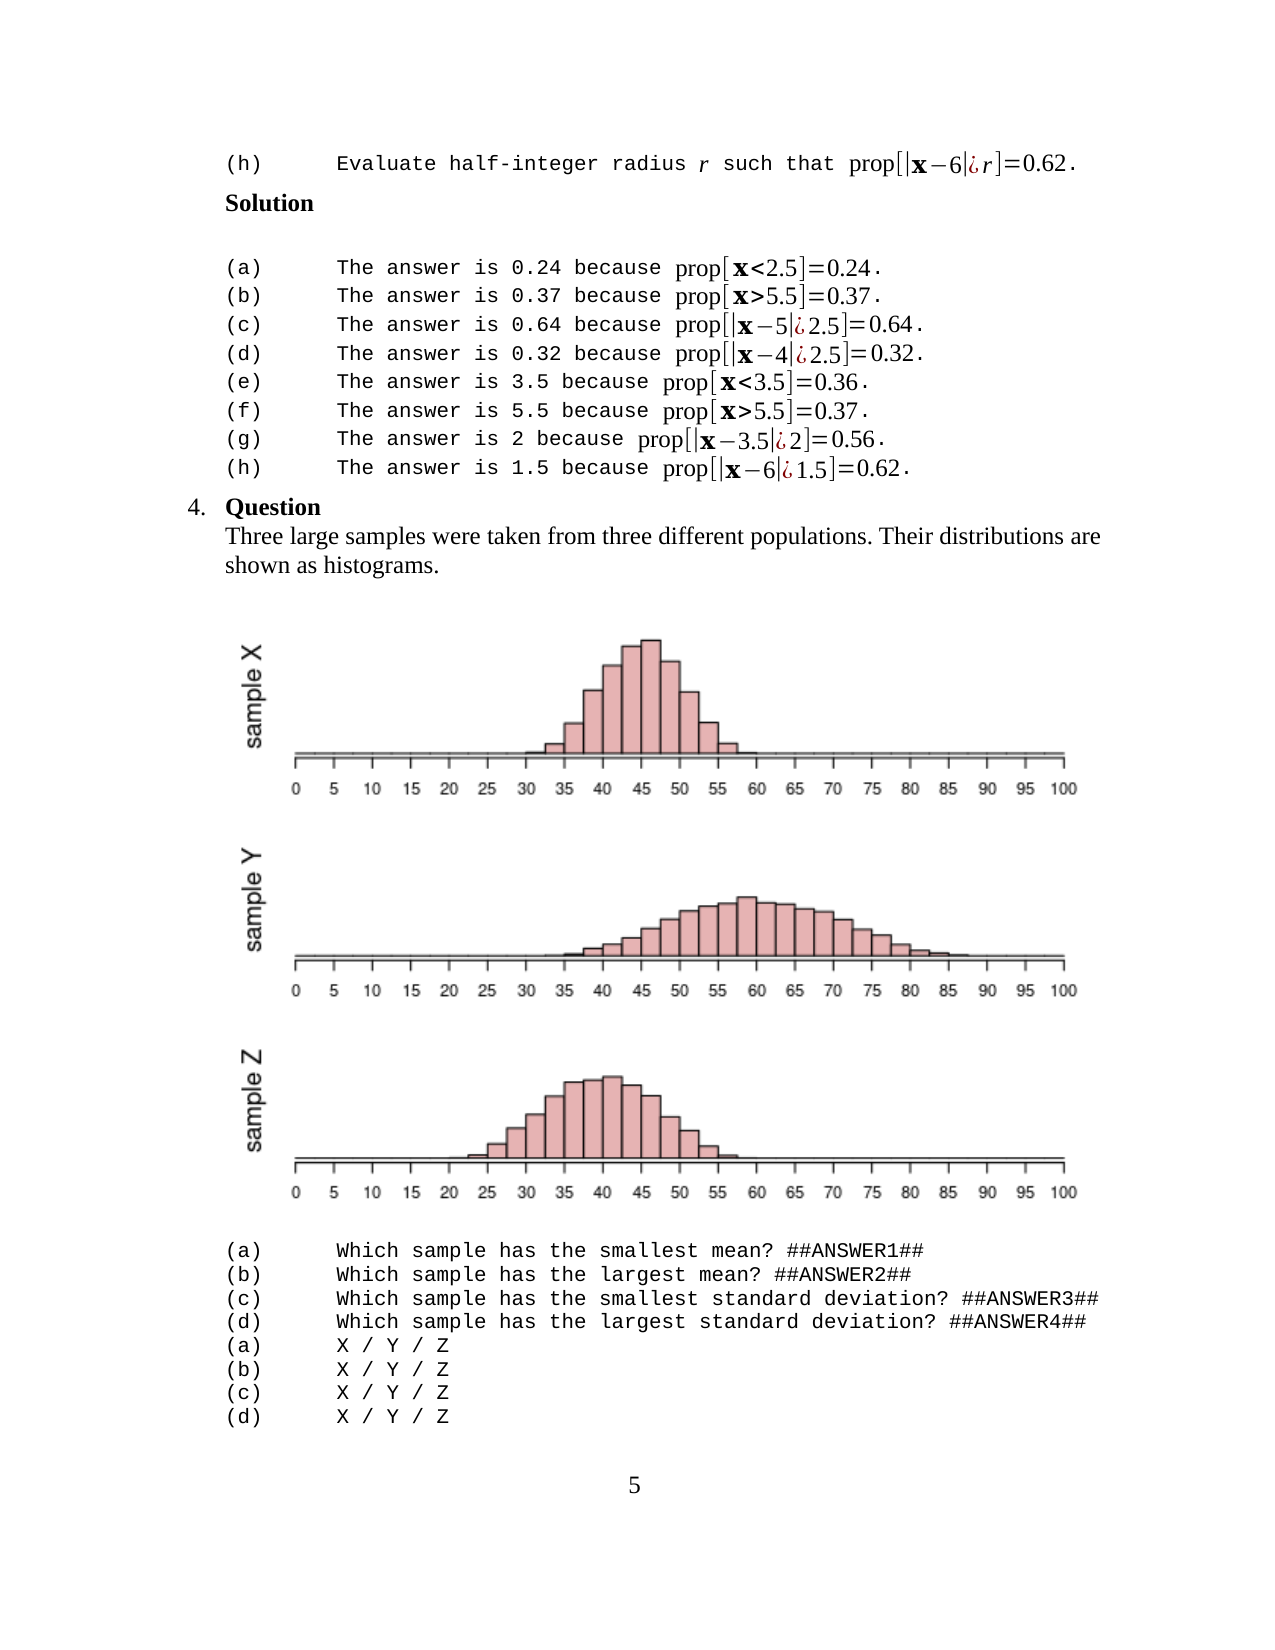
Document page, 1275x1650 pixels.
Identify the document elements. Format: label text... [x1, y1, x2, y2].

list X / Y / Z [225, 1406, 1125, 1429]
list Which sample has the largest standard deviation? ##ANSWER4## [225, 1311, 1125, 1335]
list The answer is 1.5 because . [225, 454, 1125, 483]
list Question Three large samples were taken from three different populations. Their distributions are shown as histograms. [187, 492, 1125, 579]
list Which sample has the largest mean? ##ANSWER2## [225, 1264, 1125, 1288]
list The answer is 0.37 because . [225, 283, 1125, 311]
list Which sample has the smallest mean? ##ANSWER1## [225, 1240, 1125, 1264]
picture [225, 596, 1134, 1203]
list The answer is 0.24 because . [225, 254, 1125, 283]
list X / Y / Z [225, 1382, 1125, 1406]
list Solution [187, 188, 1125, 245]
list The answer is 0.64 because . [225, 311, 1125, 340]
list Which sample has the smallest standard deviation? ##ANSWER3## [225, 1288, 1125, 1311]
list The answer is 2 because . [225, 426, 1125, 454]
list The answer is 0.32 because . [225, 340, 1125, 369]
list The answer is 3.5 because . [225, 369, 1125, 397]
list The answer is 5.5 because . [225, 397, 1125, 426]
list X / Y / Z [225, 1358, 1125, 1382]
list Evaluate half-integer radius such that . [225, 150, 1125, 179]
list X / Y / Z [225, 1335, 1125, 1358]
